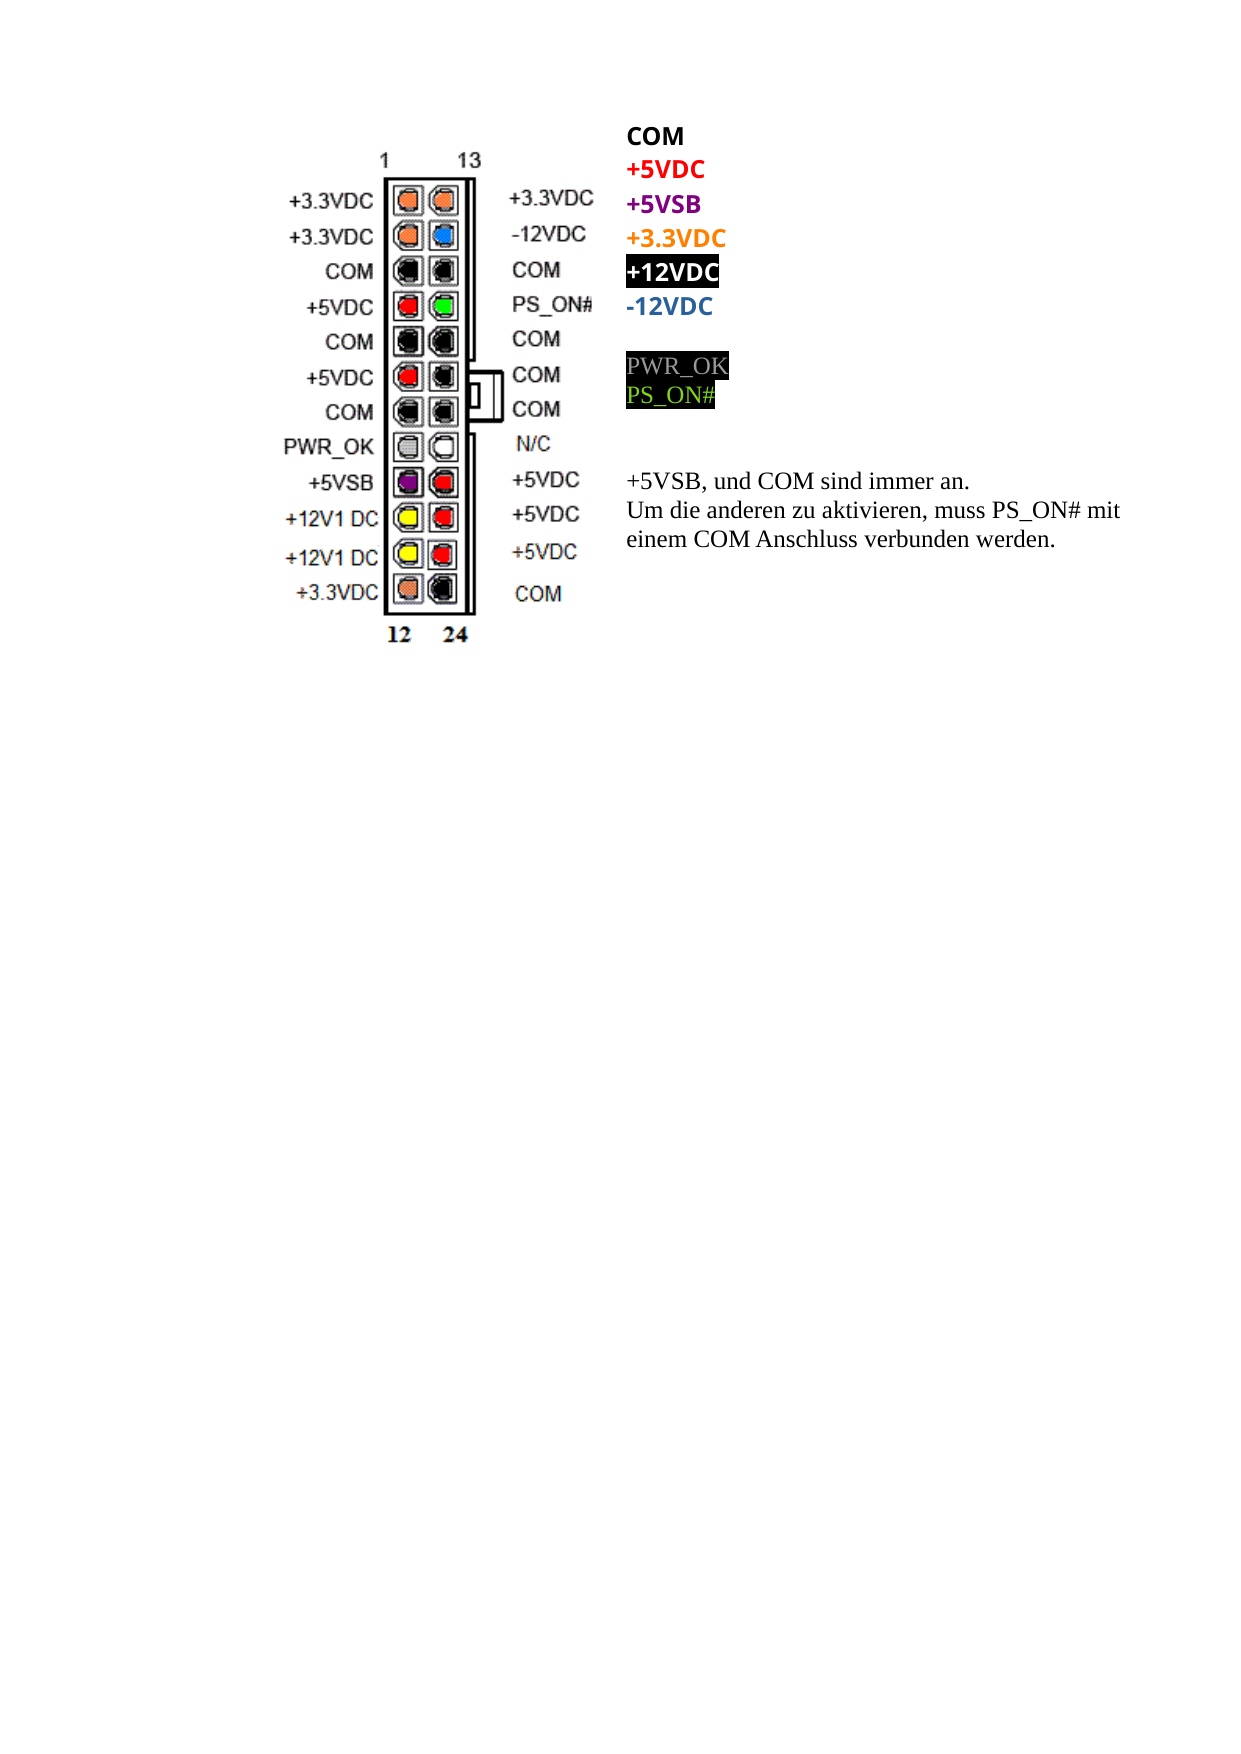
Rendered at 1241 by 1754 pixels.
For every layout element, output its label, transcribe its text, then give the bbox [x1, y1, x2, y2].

text [118, 152, 262, 186]
text PWR_OK [626, 351, 1122, 380]
text +5VDC [626, 152, 1122, 186]
text [118, 220, 262, 254]
text [118, 351, 262, 380]
text +5VSB [626, 186, 1122, 220]
text PS_ON# [626, 380, 1122, 409]
text [118, 466, 262, 495]
text -12VDC [626, 288, 1122, 322]
text Um die anderen zu aktivieren, muss PS_ON# mit einem COM Anschluss verbunden werden. [626, 495, 1122, 552]
text [118, 288, 262, 322]
text [118, 186, 262, 220]
text [118, 495, 262, 552]
picture [262, 142, 626, 653]
text COM [118, 118, 1122, 152]
text +5VSB, und COM sind immer an. [626, 466, 1122, 495]
text [118, 254, 262, 288]
text [118, 380, 262, 409]
text +3.3VDC [626, 220, 1122, 254]
text +12VDC [626, 254, 1122, 288]
